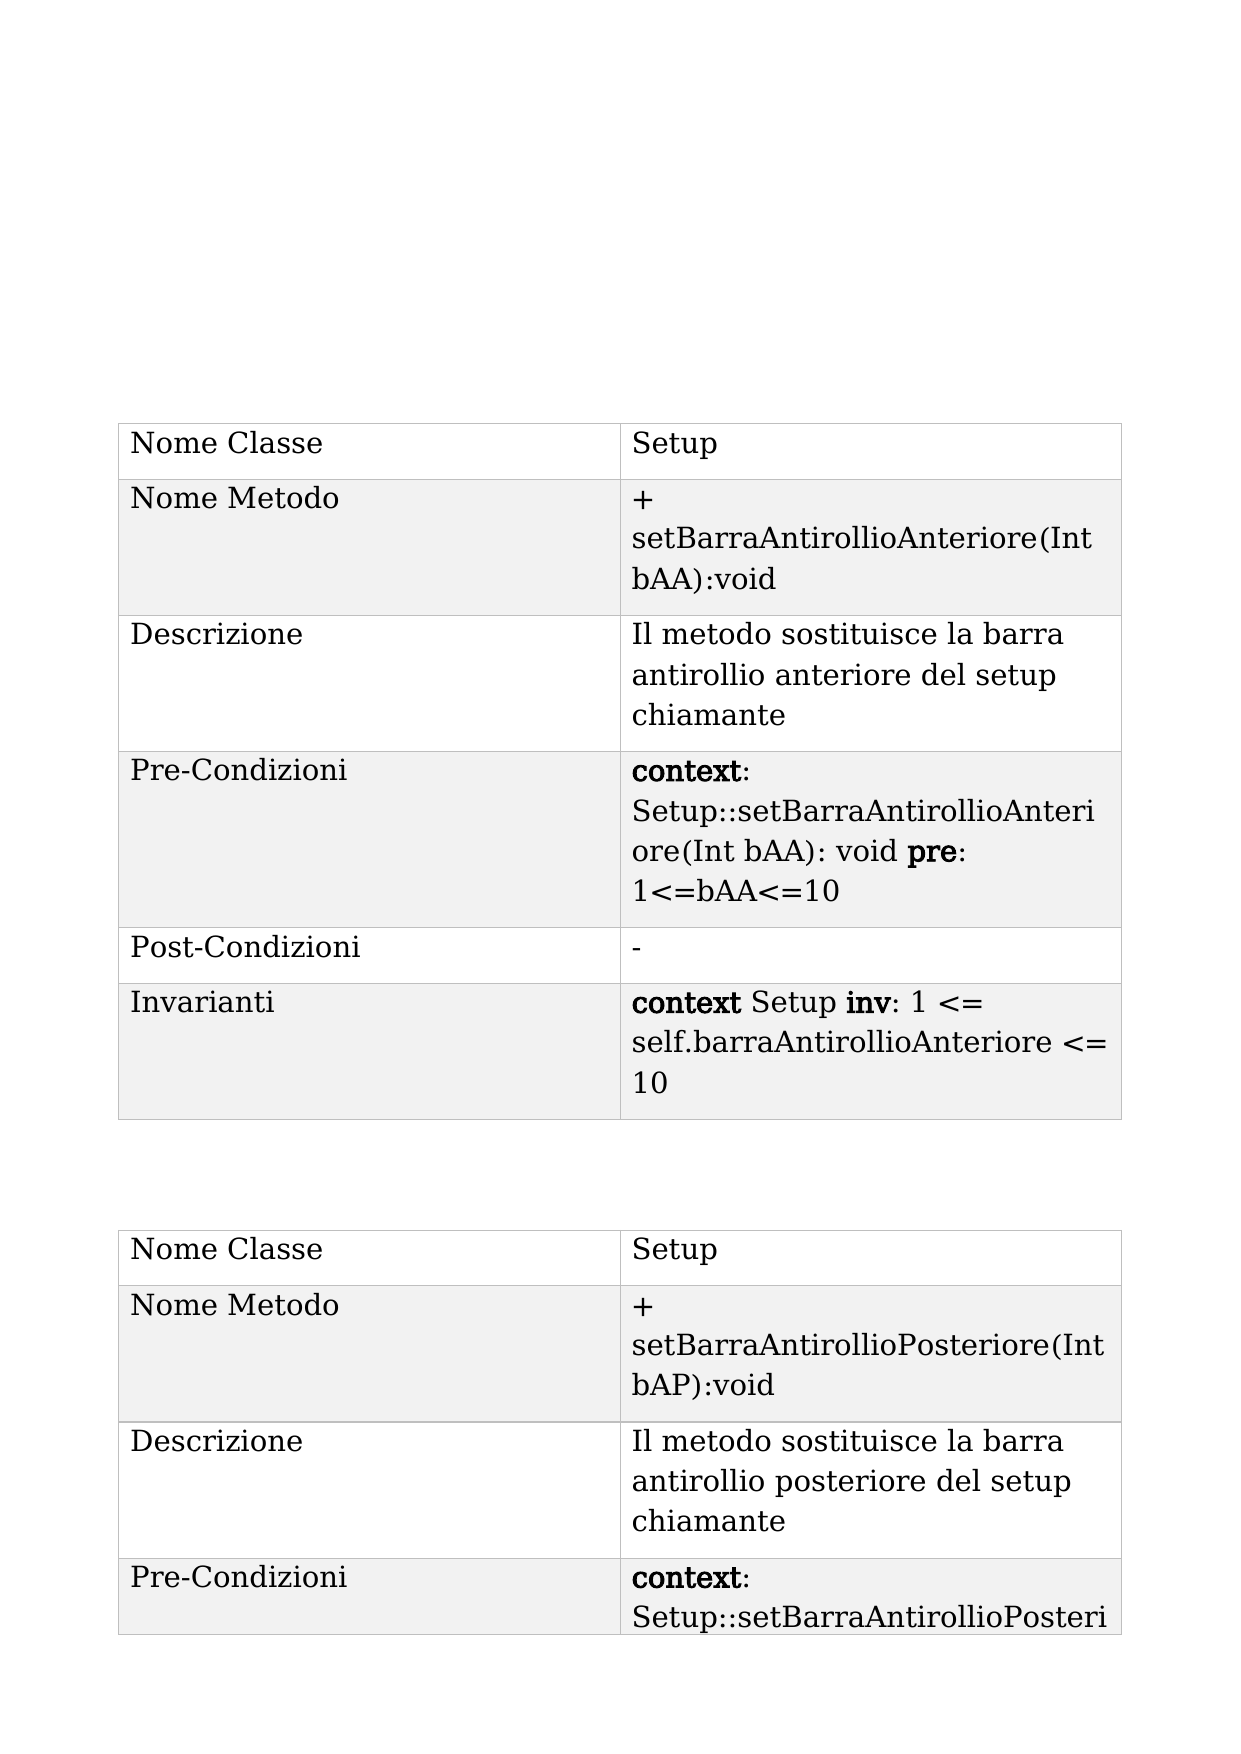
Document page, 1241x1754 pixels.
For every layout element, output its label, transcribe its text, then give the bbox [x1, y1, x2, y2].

table_cell Il metodo sostituisce la barra antirollio posteriore del setup chiamante [621, 1423, 1121, 1557]
table_cell Invarianti [119, 984, 620, 1119]
table_cell context: Setup::setBarraAntirollioAnteriore(Int bAA): void pre: 1<=bAA<=10 [621, 752, 1121, 927]
table_cell + setBarraAntirollioPosteriore(Int bAP):void [621, 1286, 1121, 1421]
table_header Nome Classe [119, 424, 620, 479]
table_cell Nome Metodo [119, 1286, 620, 1421]
table_cell Post-Condizioni [119, 928, 620, 983]
table_cell - [621, 928, 1121, 983]
table_header Setup [621, 424, 1121, 479]
table_cell Descrizione [119, 1423, 620, 1557]
table_cell + setBarraAntirollioAnteriore(Int bAA):void [621, 480, 1121, 615]
table_cell Pre-Condizioni [119, 1559, 620, 1634]
table_cell Il metodo sostituisce la barra antirollio anteriore del setup chiamante [621, 616, 1121, 751]
table_header Nome Classe [119, 1231, 620, 1285]
table_cell context: Setup::setBarraAntirollioPosteri [621, 1559, 1121, 1634]
table_cell context Setup inv: 1 <= self.barraAntirollioAnteriore <= 10 [621, 984, 1121, 1119]
table_cell Nome Metodo [119, 480, 620, 615]
table_cell Descrizione [119, 616, 620, 751]
table_cell Pre-Condizioni [119, 752, 620, 927]
table_header Setup [621, 1231, 1121, 1285]
